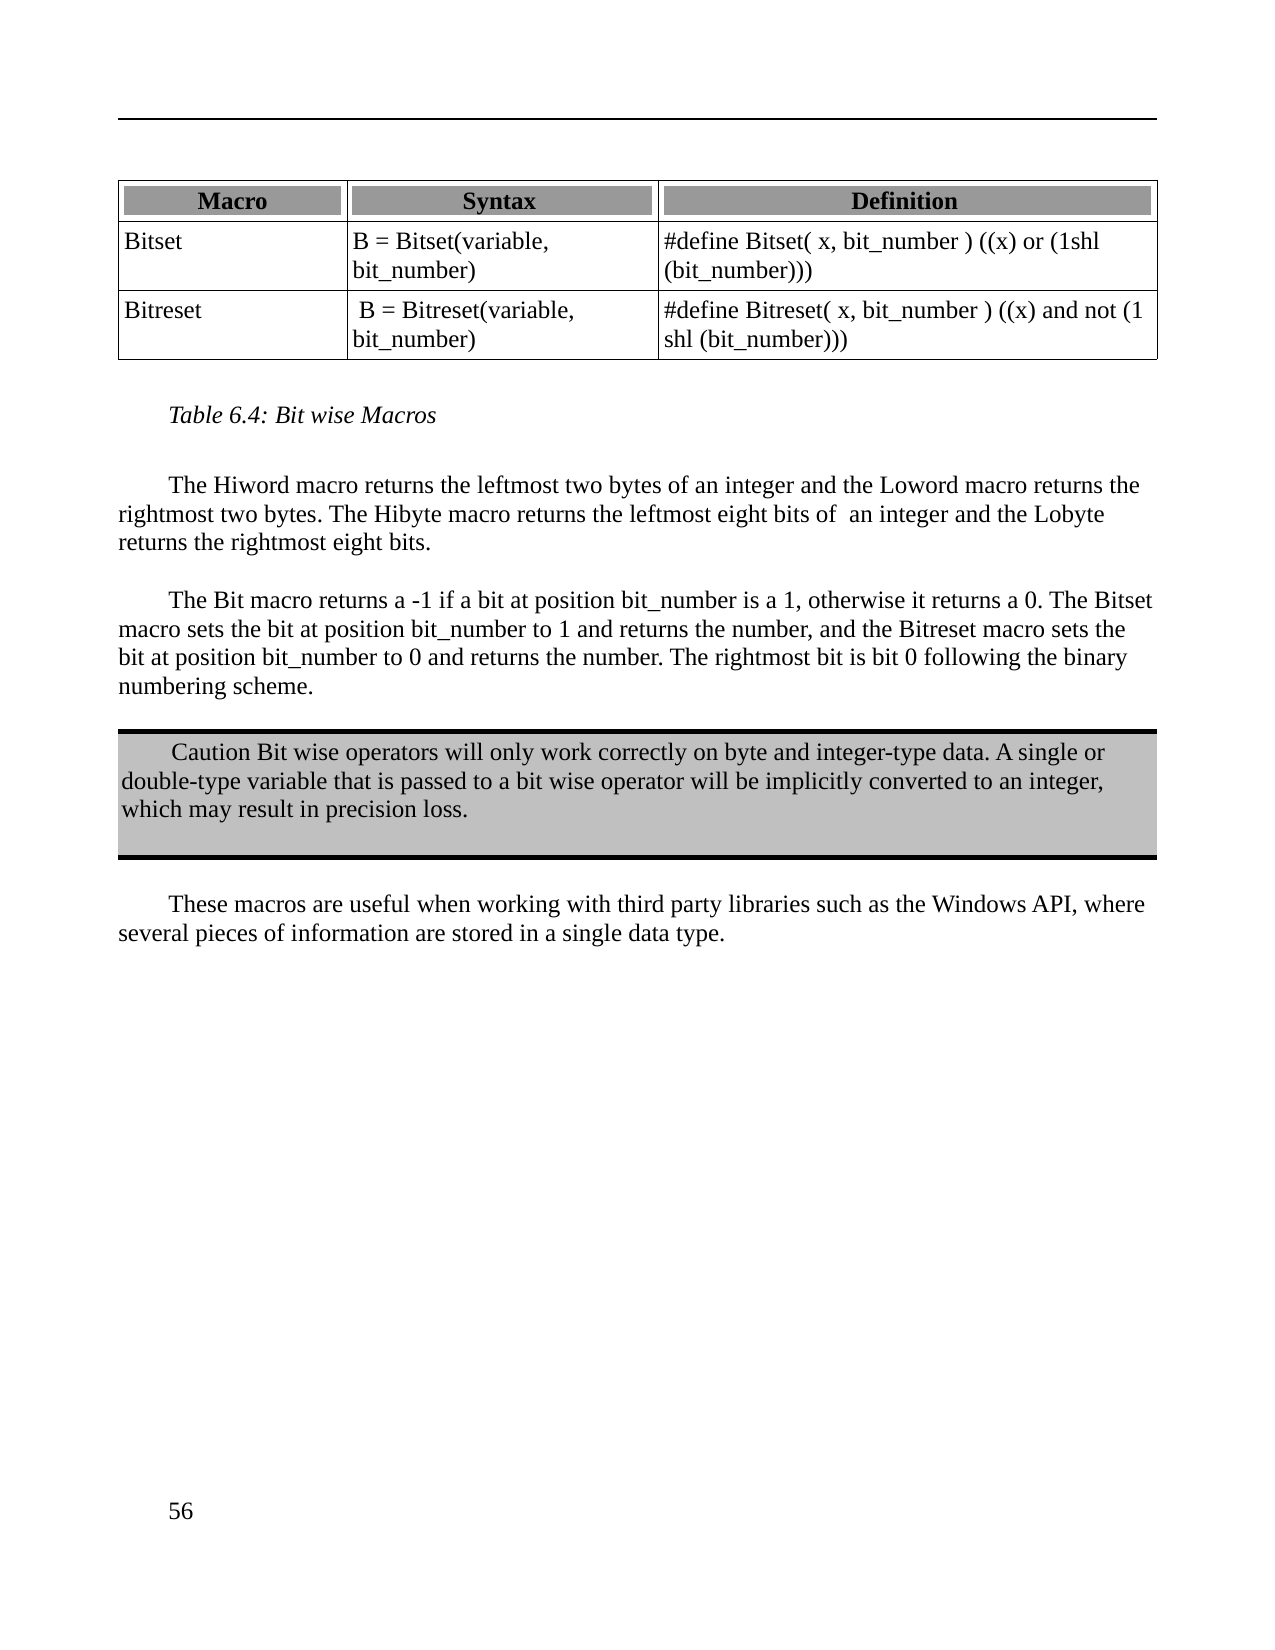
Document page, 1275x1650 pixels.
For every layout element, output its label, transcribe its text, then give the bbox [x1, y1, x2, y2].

table_cell Bitset [119, 222, 347, 289]
text Caution Bit wise operators will only work correctly on byte and integer-type data. A single or double-type variable that is passed to a bit wise operator will be implicitly converted to an integer, which may result in precision loss. [118, 734, 1157, 815]
text Table 6.4: Bit wise Macros [118, 400, 1157, 429]
table_cell Bitreset [119, 291, 347, 359]
text These macros are useful when working with third party libraries such as the Windows API, where several pieces of information are stored in a single data type. [118, 889, 1157, 946]
table_cell #define Bitset( x, bit_number ) ((x) or (1shl (bit_number))) [659, 222, 1157, 289]
table_header Syntax [348, 181, 658, 221]
table_cell B = Bitreset(variable, bit_number) [348, 291, 658, 359]
text The Bit macro returns a -1 if a bit at position bit_number is a 1, otherwise it returns a 0. The Bitset macro sets the bit at position bit_number to 1 and returns the number, and the Bitreset macro sets the bit at position bit_number to 0 and returns the number. The rightmost bit is bit 0 following the binary numbering scheme. [118, 585, 1157, 700]
table_header Definition [659, 181, 1157, 221]
table_cell #define Bitreset( x, bit_number ) ((x) and not (1 shl (bit_number))) [659, 291, 1157, 359]
table_header Macro [119, 181, 347, 221]
table_cell B = Bitset(variable, bit_number) [348, 222, 658, 289]
text The Hiword macro returns the leftmost two bytes of an integer and the Loword macro returns the rightmost two bytes. The Hibyte macro returns the leftmost eight bits of an integer and the Lobyte returns the rightmost eight bits. [118, 470, 1157, 556]
